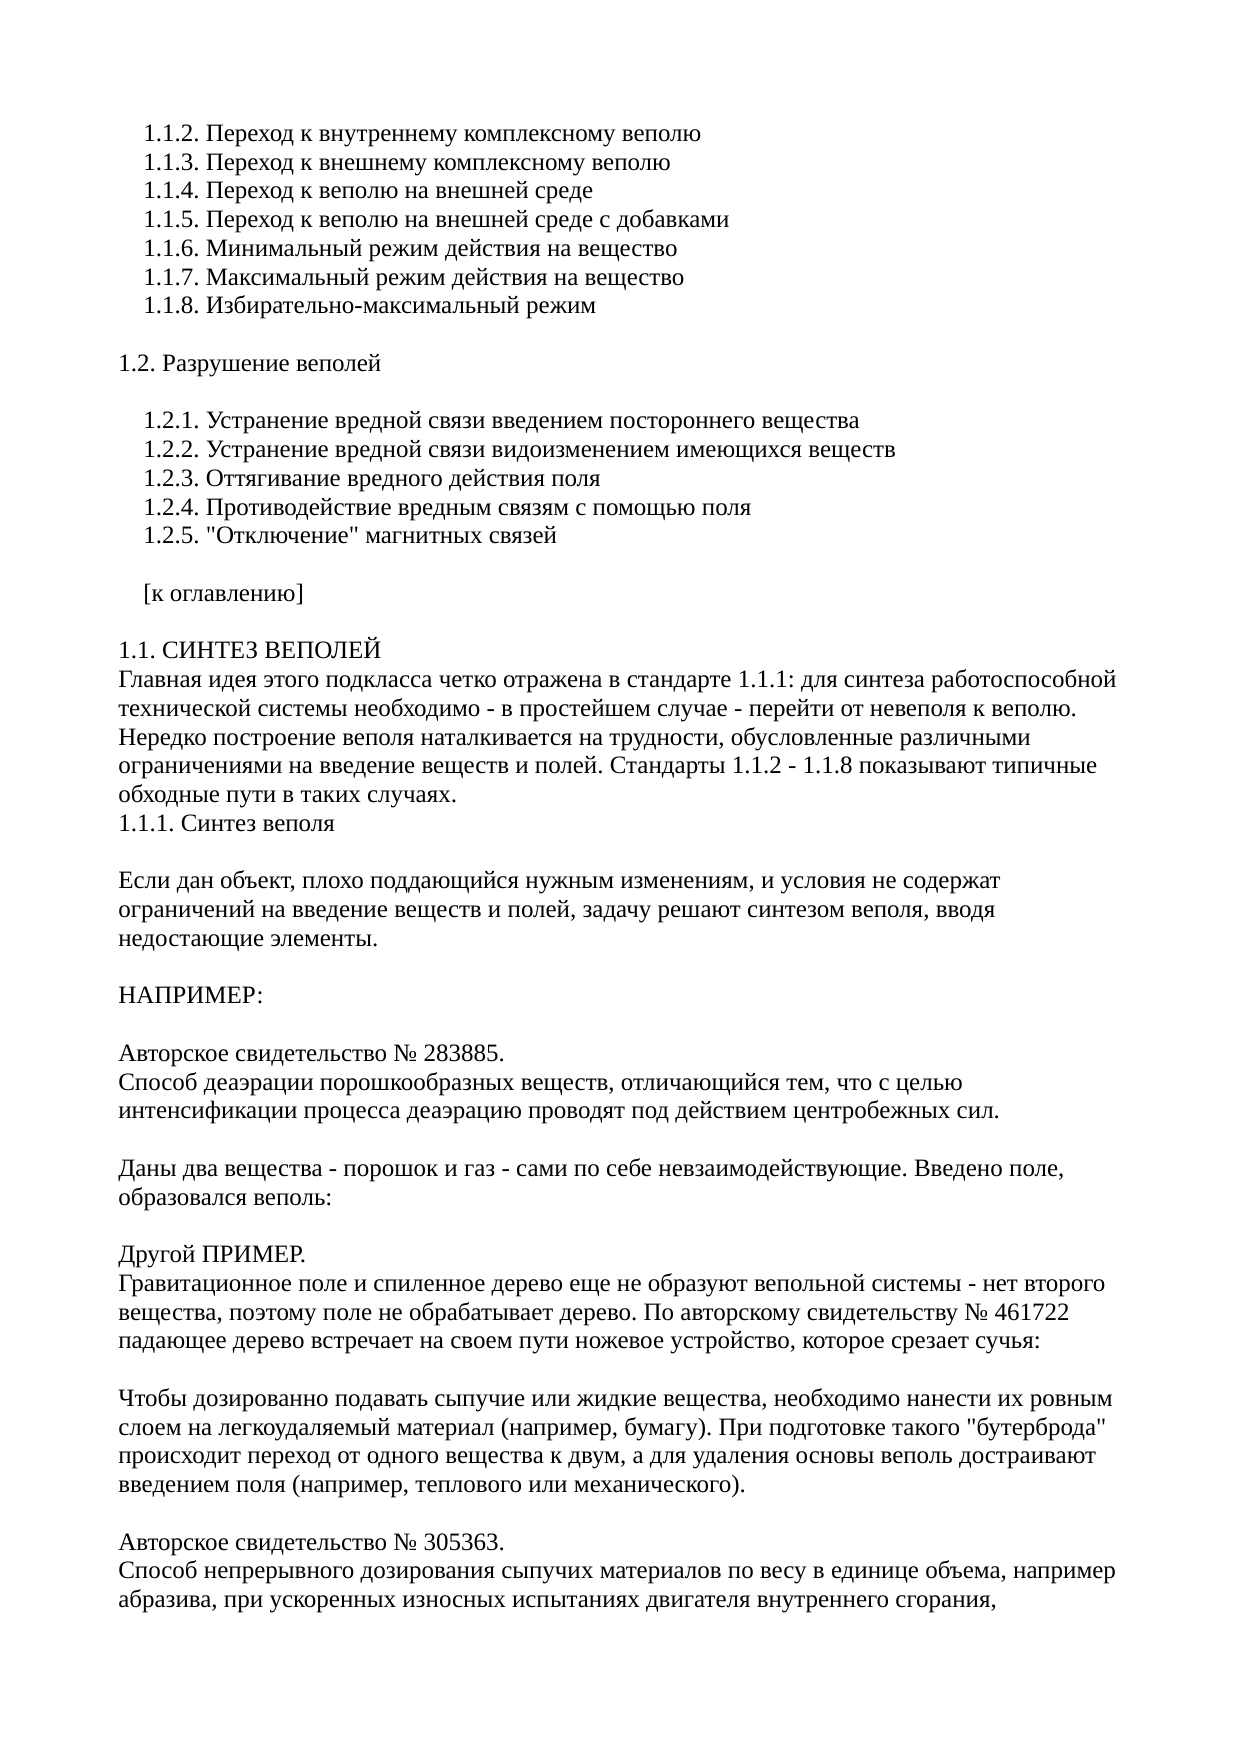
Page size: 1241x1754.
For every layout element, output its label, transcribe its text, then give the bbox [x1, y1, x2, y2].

text 1.2.3. Оттягивание вредного действия поля [118, 463, 1122, 492]
text 1.1.7. Максимальный режим действия на вещество [118, 262, 1122, 291]
text 1.1.3. Переход к внешнему комплексному веполю [118, 147, 1122, 176]
text Способ непрерывного дозирования сыпучих материалов по весу в единице объема, например абразива, при ускоренных износных испытаниях двигателя внутреннего сгорания, [118, 1556, 1122, 1613]
text 1.1.1. Синтез веполя [118, 808, 1122, 837]
text [к оглавлению] [118, 578, 1122, 607]
text 1.2. Разрушение веполей [118, 348, 1122, 377]
text НАПРИМЕР: [118, 981, 1122, 1009]
text Чтобы дозированно подавать сыпучие или жидкие вещества, необходимо нанести их ровным слоем на легкоудаляемый материал (например, бумагу). При подготовке такого "бутерброда" происходит переход от одного вещества к двум, а для удаления основы веполь достраивают введением поля (например, теплового или механического). [118, 1383, 1122, 1498]
text Гравитационное поле и спиленное дерево еще не образуют вепольной системы - нет второго вещества, поэтому поле не обрабатывает дерево. По авторскому свидетельству № 461722 падающее дерево встречает на своем пути ножевое устройство, которое срезает сучья: [118, 1268, 1122, 1354]
text 1.1.6. Минимальный режим действия на вещество [118, 233, 1122, 262]
text 1.2.1. Устранение вредной связи введением постороннего вещества [118, 406, 1122, 434]
text 1.1.5. Переход к веполю на внешней среде с добавками [118, 204, 1122, 233]
text 1.1.4. Переход к веполю на внешней среде [118, 176, 1122, 204]
text Другой ПРИМЕР. [118, 1239, 1122, 1268]
text 1.2.2. Устранение вредной связи видоизменением имеющихся веществ [118, 434, 1122, 463]
text 1.2.5. "Отключение" магнитных связей [118, 521, 1122, 549]
text Способ деаэрации порошкообразных веществ, отличающийся тем, что с целью интенсификации процесса деаэрацию проводят под действием центробежных сил. [118, 1067, 1122, 1124]
text Даны два вещества - порошок и газ - сами по себе невзаимодействующие. Введено поле, образовался веполь: [118, 1153, 1122, 1211]
text 1.1.2. Переход к внутреннему комплексному веполю [118, 118, 1122, 147]
text 1.1. СИНТЕЗ ВЕПОЛЕЙ [118, 636, 1122, 664]
text Авторское свидетельство № 305363. [118, 1527, 1122, 1556]
text Если дан объект, плохо поддающийся нужным изменениям, и условия не содержат ограничений на введение веществ и полей, задачу решают синтезом веполя, вводя недостающие элементы. [118, 866, 1122, 952]
text 1.2.4. Противодействие вредным связям с помощью поля [118, 492, 1122, 521]
text 1.1.8. Избирательно-максимальный режим [118, 291, 1122, 319]
text Авторское свидетельство № 283885. [118, 1038, 1122, 1067]
text Главная идея этого подкласса четко отражена в стандарте 1.1.1: для синтеза работоспособной технической системы необходимо - в простейшем случае - перейти от невеполя к веполю. Нередко построение веполя наталкивается на трудности, обусловленные различными ограничениями на введение веществ и полей. Стандарты 1.1.2 - 1.1.8 показывают типичные обходные пути в таких случаях. [118, 664, 1122, 808]
